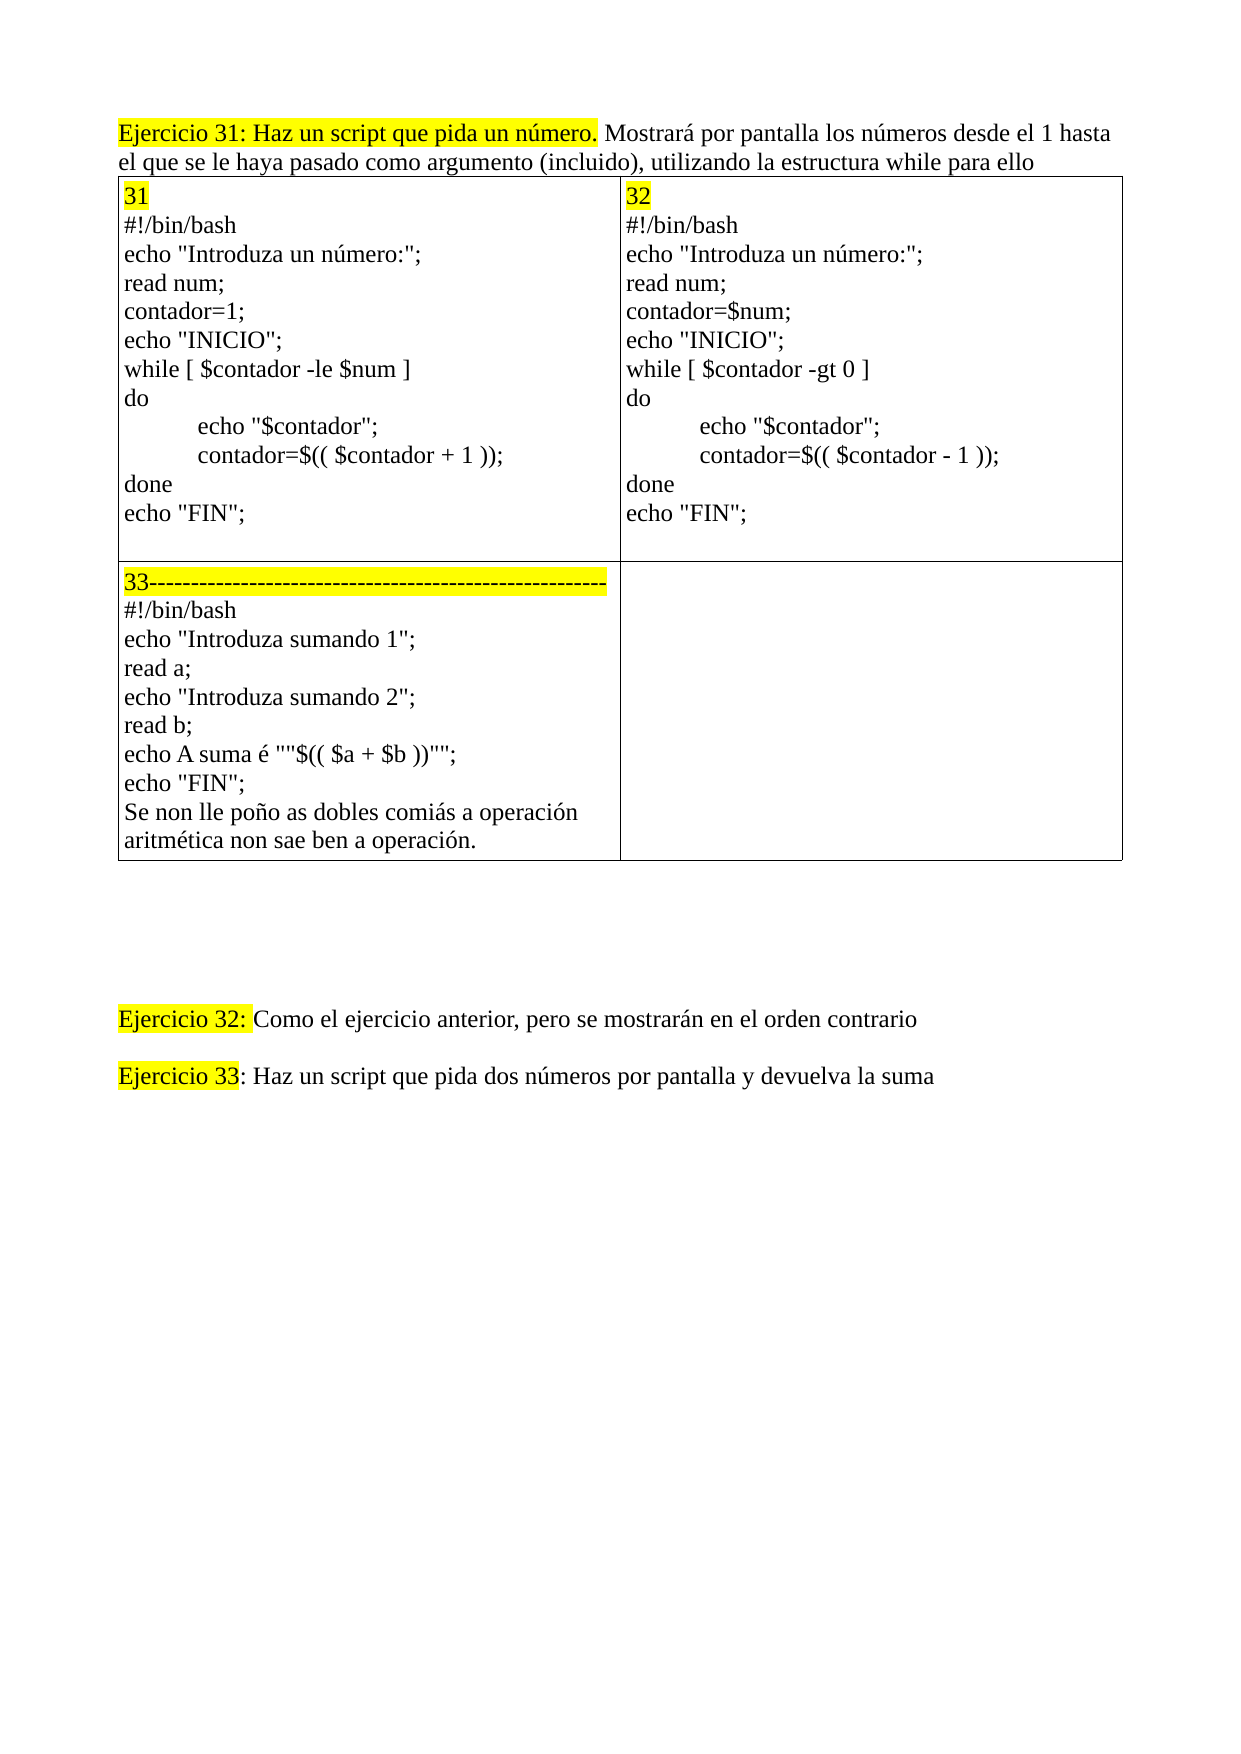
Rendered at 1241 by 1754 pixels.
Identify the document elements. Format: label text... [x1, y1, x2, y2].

text Ejercicio 32: Como el ejercicio anterior, pero se mostrarán en el orden contrario [118, 1004, 1122, 1033]
text Ejercicio 33: Haz un script que pida dos números por pantalla y devuelva la suma [118, 1061, 1122, 1090]
table_header 31 #!/bin/bash echo "Introduza un número:"; read num; contador=1; echo "INICIO"; while [ $contador -le $num ] do echo "$contador"; contador=$(( $contador + 1 )); done echo "FIN"; [119, 177, 620, 561]
text Ejercicio 31: Haz un script que pida un número. Mostrará por pantalla los números desde el 1 hasta el que se le haya pasado como argumento (incluido), utilizando la estructura while para ello [118, 118, 1122, 176]
table_cell 33------------------------------------------------------- #!/bin/bash echo "Introduza sumando 1"; read a; echo "Introduza sumando 2"; read b; echo A suma é ""$(( $a + $b ))""; echo "FIN"; Se non lle poño as dobles comiás a operación aritmética non sae ben a operación. [119, 562, 620, 860]
table_cell [621, 562, 1122, 860]
table_header 32 #!/bin/bash echo "Introduza un número:"; read num; contador=$num; echo "INICIO"; while [ $contador -gt 0 ] do echo "$contador"; contador=$(( $contador - 1 )); done echo "FIN"; [621, 177, 1122, 561]
